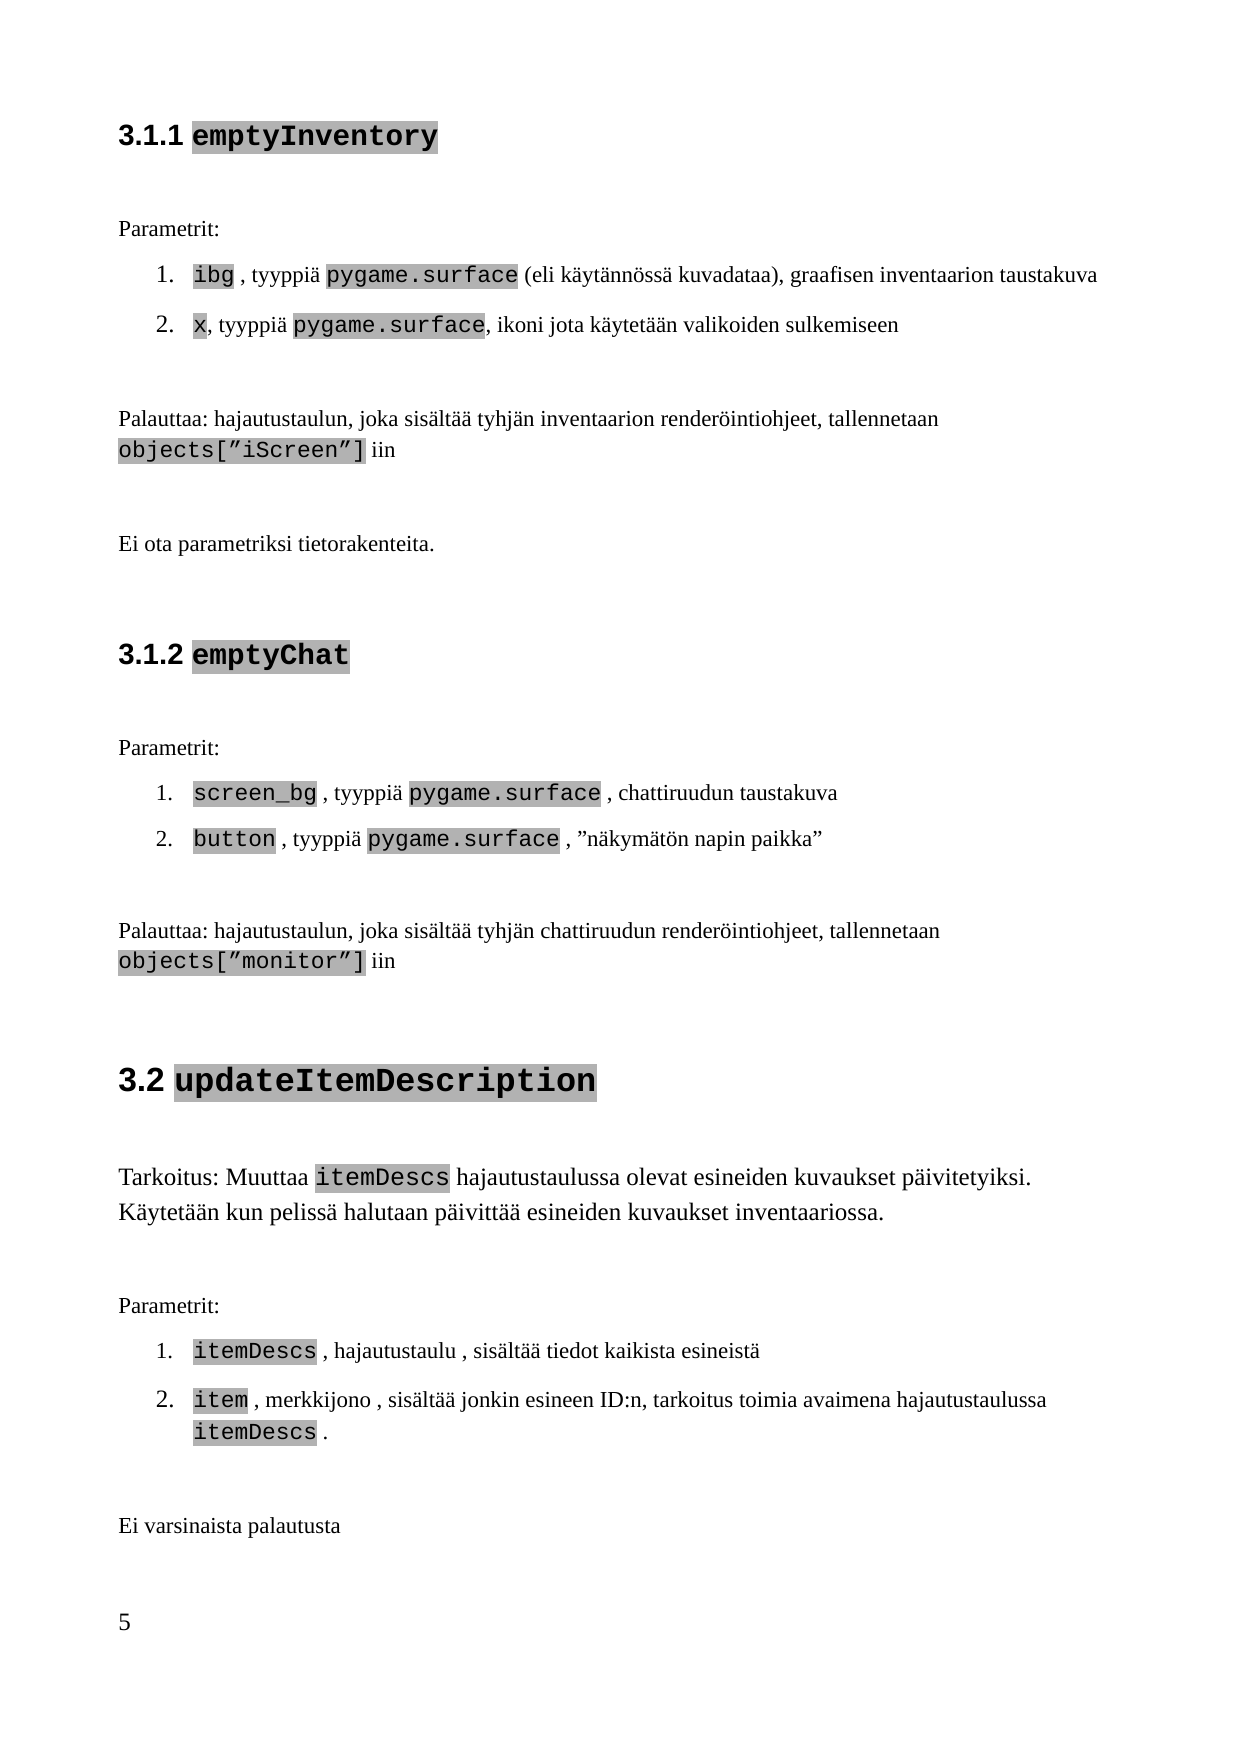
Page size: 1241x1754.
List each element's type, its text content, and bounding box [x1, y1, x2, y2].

text Parametrit: [118, 1292, 1122, 1318]
text Parametrit: [118, 214, 1122, 241]
text Ei ota parametriksi tietorakenteita. [118, 530, 1122, 557]
list item , merkkijono , sisältää jonkin esineen ID:n, tarkoitus toimia avaimena hajautustaulussa itemDescs . [156, 1384, 1122, 1446]
text Parametrit: [118, 734, 1122, 760]
text Palauttaa: hajautustaulun, joka sisältää tyhjän chattiruudun renderöintiohjeet, tallennetaan objects[”monitor”] iin [118, 917, 1122, 976]
subtitle 3.1.2 emptyChat [118, 637, 1122, 674]
text Tarkoitus: Muuttaa itemDescs hajautustaulussa olevat esineiden kuvaukset päivitetyiksi. Käytetään kun pelissä halutaan päivittää esineiden kuvaukset inventaariossa. [118, 1162, 1122, 1226]
list x, tyyppiä pygame.surface, ikoni jota käytetään valikoiden sulkemiseen [156, 309, 1122, 339]
subtitle 3.1.1 emptyInventory [118, 118, 1122, 154]
list button , tyyppiä pygame.surface , ”näkymätön napin paikka” [156, 826, 1122, 854]
list itemDescs , hajautustaulu , sisältää tiedot kaikista esineistä [156, 1337, 1122, 1365]
subtitle 3.2 updateItemDescription [118, 1060, 1122, 1102]
text Ei varsinaista palautusta [118, 1513, 1122, 1539]
text Palauttaa: hajautustaulun, joka sisältää tyhjän inventaarion renderöintiohjeet, tallennetaan objects[”iScreen”] iin [118, 406, 1122, 464]
list screen_bg , tyyppiä pygame.surface , chattiruudun taustakuva [156, 778, 1122, 807]
list ibg , tyyppiä pygame.surface (eli käytännössä kuvadataa), graafisen inventaarion taustakuva [156, 259, 1122, 289]
